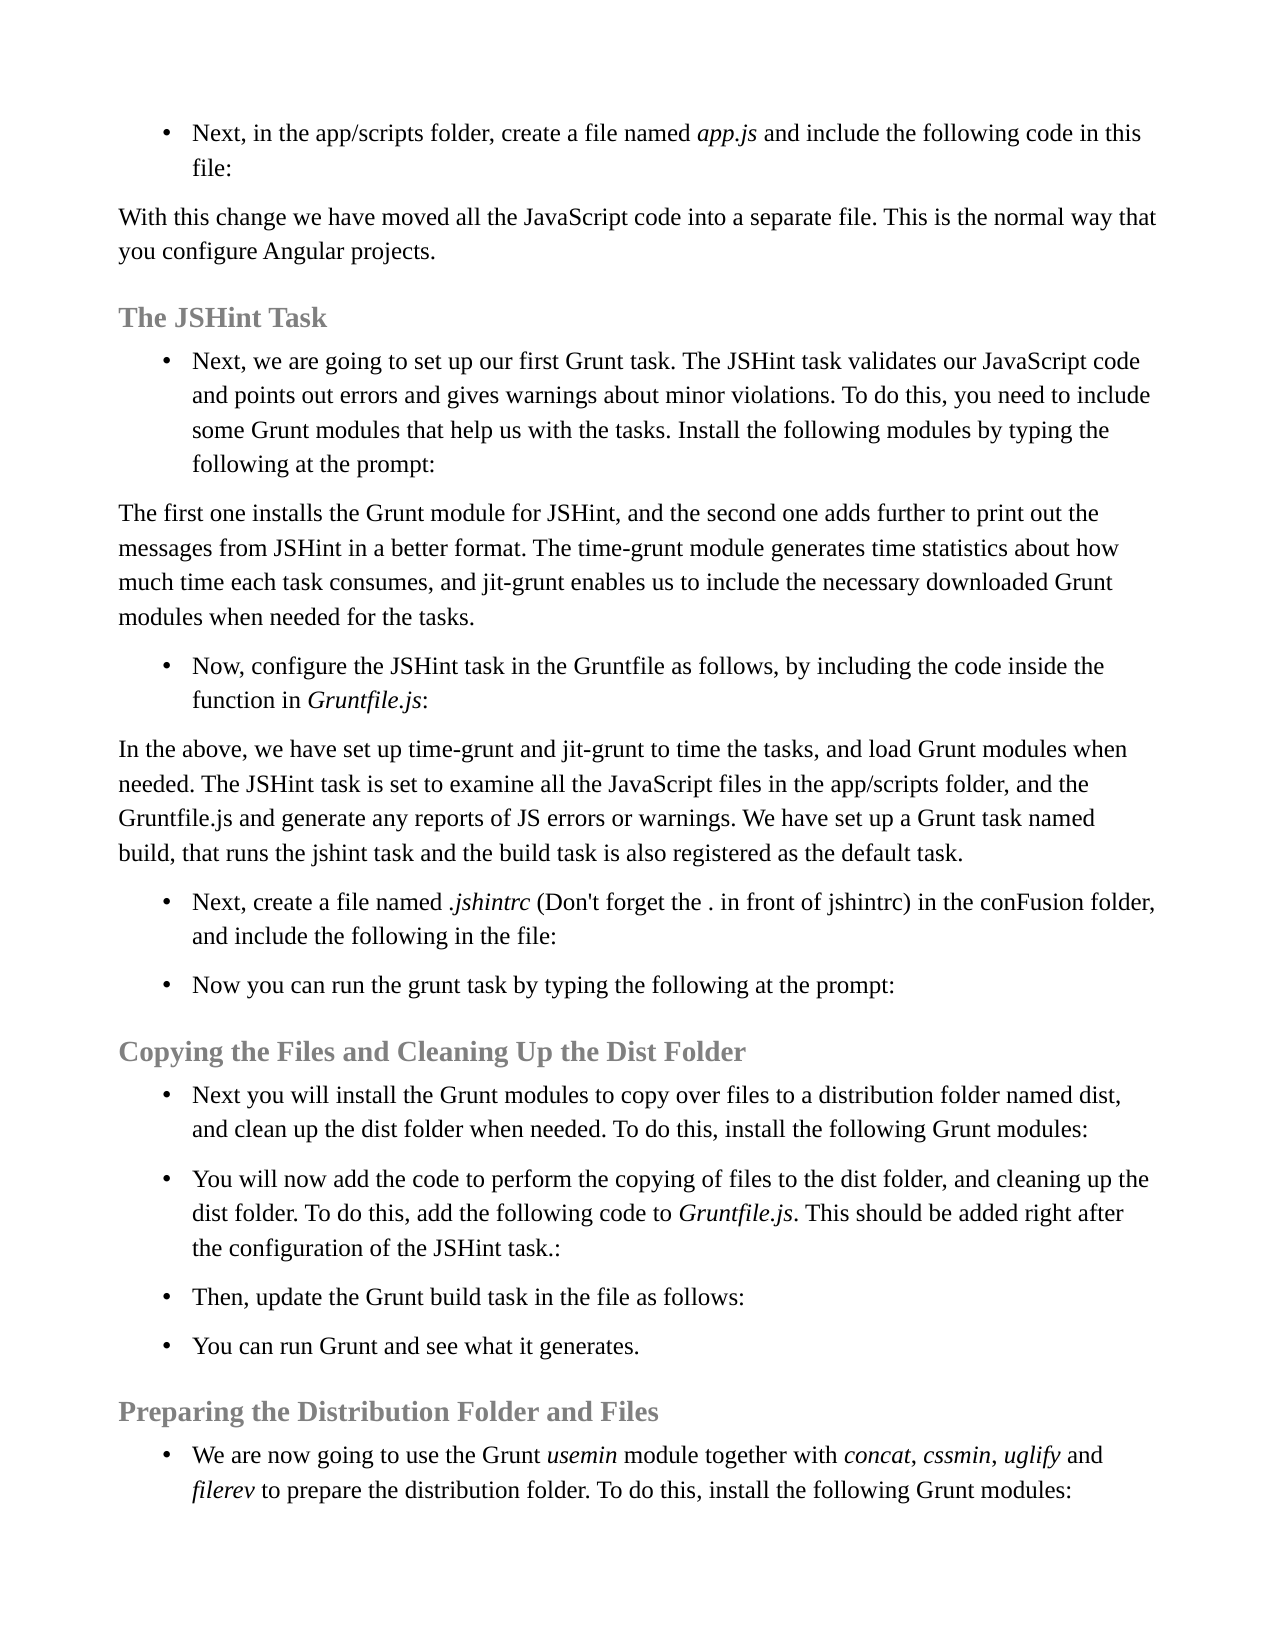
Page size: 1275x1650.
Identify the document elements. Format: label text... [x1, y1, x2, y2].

list We are now going to use the Grunt usemin module together with concat, cssmin, uglify and filerev to prepare the distribution folder. To do this, install the following Grunt modules: [162, 1440, 1157, 1504]
subtitle Copying the Files and Cleaning Up the Dist Folder [118, 1034, 1157, 1068]
list Now you can run the grunt task by typing the following at the prompt: [162, 970, 1157, 999]
list Next, create a file named .jshintrc (Don't forget the . in front of jshintrc) in the conFusion folder, and include the following in the file: [162, 887, 1157, 950]
subtitle Preparing the Distribution Folder and Files [118, 1394, 1157, 1428]
list Then, update the Grunt build task in the file as follows: [162, 1282, 1157, 1310]
list You can run Grunt and see what it generates. [162, 1331, 1157, 1359]
text With this change we have moved all the JavaScript code into a separate file. This is the normal way that you configure Angular projects. [118, 202, 1157, 265]
list You will now add the code to perform the copying of files to the dist folder, and cleaning up the dist folder. To do this, add the following code to Gruntfile.js. This should be added right after the configuration of the JSHint task.: [162, 1164, 1157, 1261]
list Next you will install the Grunt modules to copy over files to a distribution folder named dist, and clean up the dist folder when needed. To do this, install the following Grunt modules: [162, 1080, 1157, 1143]
text The first one installs the Grunt module for JSHint, and the second one adds further to print out the messages from JSHint in a better format. The time-grunt module generates time statistics about how much time each task consumes, and jit-grunt enables us to include the necessary downloaded Grunt modules when needed for the tasks. [118, 498, 1157, 631]
list Next, we are going to set up our first Grunt task. The JSHint task validates our JavaScript code and points out errors and gives warnings about minor violations. To do this, you need to include some Grunt modules that help us with the tasks. Install the following modules by typing the following at the prompt: [162, 346, 1157, 478]
subtitle The JSHint Task [118, 300, 1157, 333]
list Next, in the app/scripts folder, create a file named app.js and include the following code in this file: [162, 118, 1157, 181]
list Now, configure the JSHint task in the Gruntfile as follows, by including the code inside the function in Gruntfile.js: [162, 651, 1157, 714]
text In the above, we have set up time-grunt and jit-grunt to time the tasks, and load Grunt modules when needed. The JSHint task is set to examine all the JavaScript files in the app/scripts folder, and the Gruntfile.js and generate any reports of JS errors or warnings. We have set up a Grunt task named build, that runs the jshint task and the build task is also registered as the default task. [118, 734, 1157, 867]
